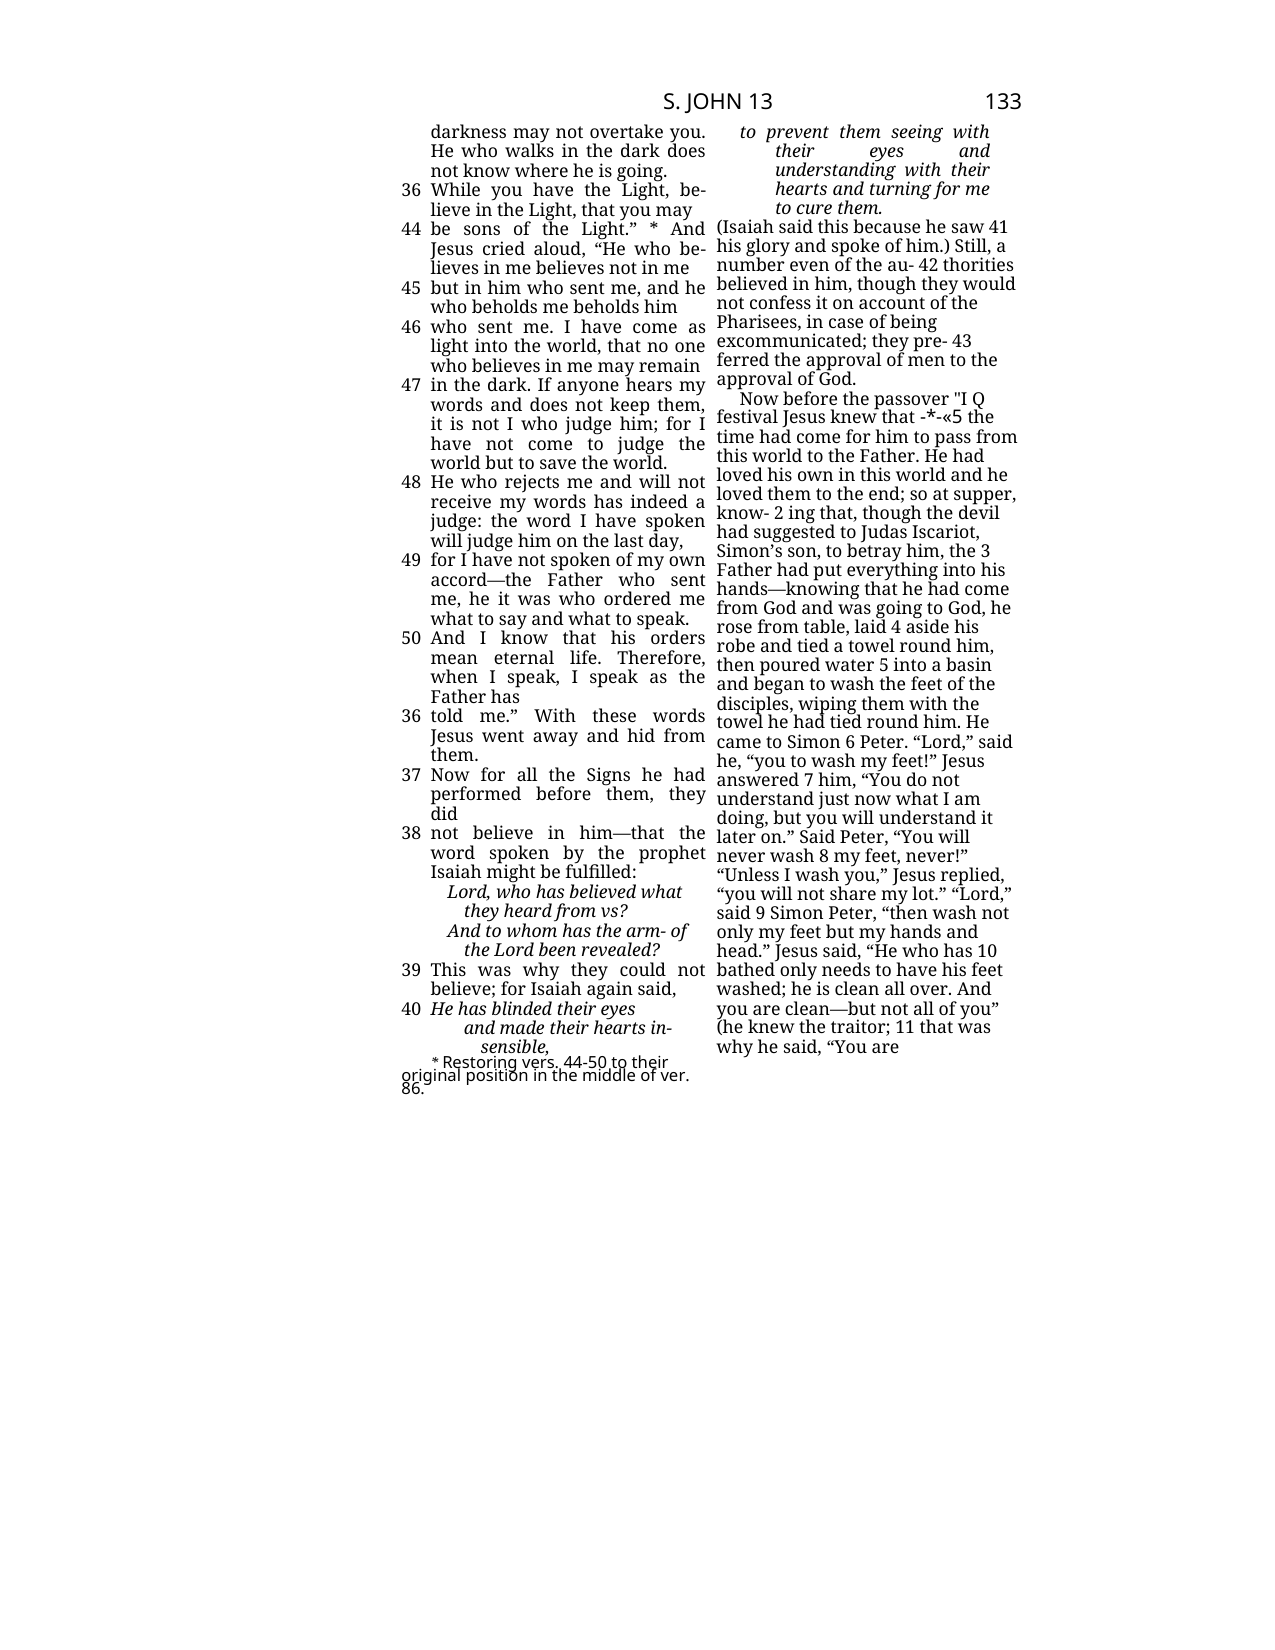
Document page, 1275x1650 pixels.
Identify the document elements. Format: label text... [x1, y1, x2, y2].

text and made their hearts in­sensible, [464, 1019, 706, 1058]
text Now before the passover "I Q festival Jesus knew that -*-«5 the time had come for him to pass from this world to the Father. He had loved his own in this world and he loved them to the end; so at supper, know- 2 ing that, though the devil had suggested to Judas Iscariot, Simon’s son, to betray him, the 3 Father had put everything into his hands—knowing that he had come from God and was going to God, he rose from table, laid 4 aside his robe and tied a towel round him, then poured water 5 into a basin and began to wash the feet of the disciples, wiping them with the towel he had tied round him. He came to Simon 6 Peter. “Lord,” said he, “you to wash my feet!” Jesus answered 7 him, “You do not understand just now what I am doing, but you will understand it later on.” Said Peter, “You will never wash 8 my feet, never!” “Unless I wash you,” Jesus replied, “you will not share my lot.” “Lord,” said 9 Simon Peter, “then wash not only my feet but my hands and head.” Jesus said, “He who has 10 bathed only needs to have his feet washed; he is clean all over. And you are clean—but not all of you” (he knew the traitor; 11 that was why he said, “You are [716, 390, 1021, 1057]
list who sent me. I have come as light into the world, that no one who believes in me may remain [401, 318, 706, 376]
text darkness may not overtake you. He who walks in the dark does not know where he is going. [430, 123, 706, 181]
list And I know that his orders mean eternal life. Therefore, when I speak, I speak as the Father has [401, 629, 706, 707]
list for I have not spoken of my own accord—the Father who sent me, he it was who ordered me what to say and what to speak. [401, 551, 706, 629]
text * Restoring vers. 44-50 to their origi­nal position in the middle of ver. 86. [401, 1058, 706, 1097]
list While you have the Light, be­lieve in the Light, that you may [401, 181, 706, 220]
list in the dark. If anyone hears my words and does not keep them, it is not I who judge him; for I have not come to judge the world but to save the world. [401, 376, 706, 473]
text Lord, who has believed what they heard from vs? [447, 882, 706, 921]
list This was why they could not believe; for Isaiah again said, [401, 960, 706, 999]
list but in him who sent me, and he who beholds me beholds him [401, 279, 706, 318]
text And to whom has the arm- of the Lord been revealed? [447, 921, 706, 960]
text (Isaiah said this because he saw 41 his glory and spoke of him.) Still, a number even of the au- 42 thorities believed in him, though they would not confess it on ac­count of the Pharisees, in case of being excommunicated; they pre- 43 ferred the approval of men to the approval of God. [716, 218, 1021, 390]
list He has blinded their eyes [401, 999, 706, 1019]
list Now for all the Signs he had performed before them, they did [401, 766, 706, 824]
list He who rejects me and will not receive my words has indeed a judge: the word I have spoken will judge him on the last day, [401, 473, 706, 551]
list not believe in him—that the word spoken by the prophet Isaiah might be fulfilled: [401, 824, 706, 882]
text to prevent them seeing with their eyes and understand­ing with their hearts and turning for me to cure them. [739, 123, 992, 218]
list told me.” With these words Jesus went away and hid from them. [401, 707, 706, 766]
list be sons of the Light.” * And Jesus cried aloud, “He who be­lieves in me believes not in me [401, 220, 706, 279]
